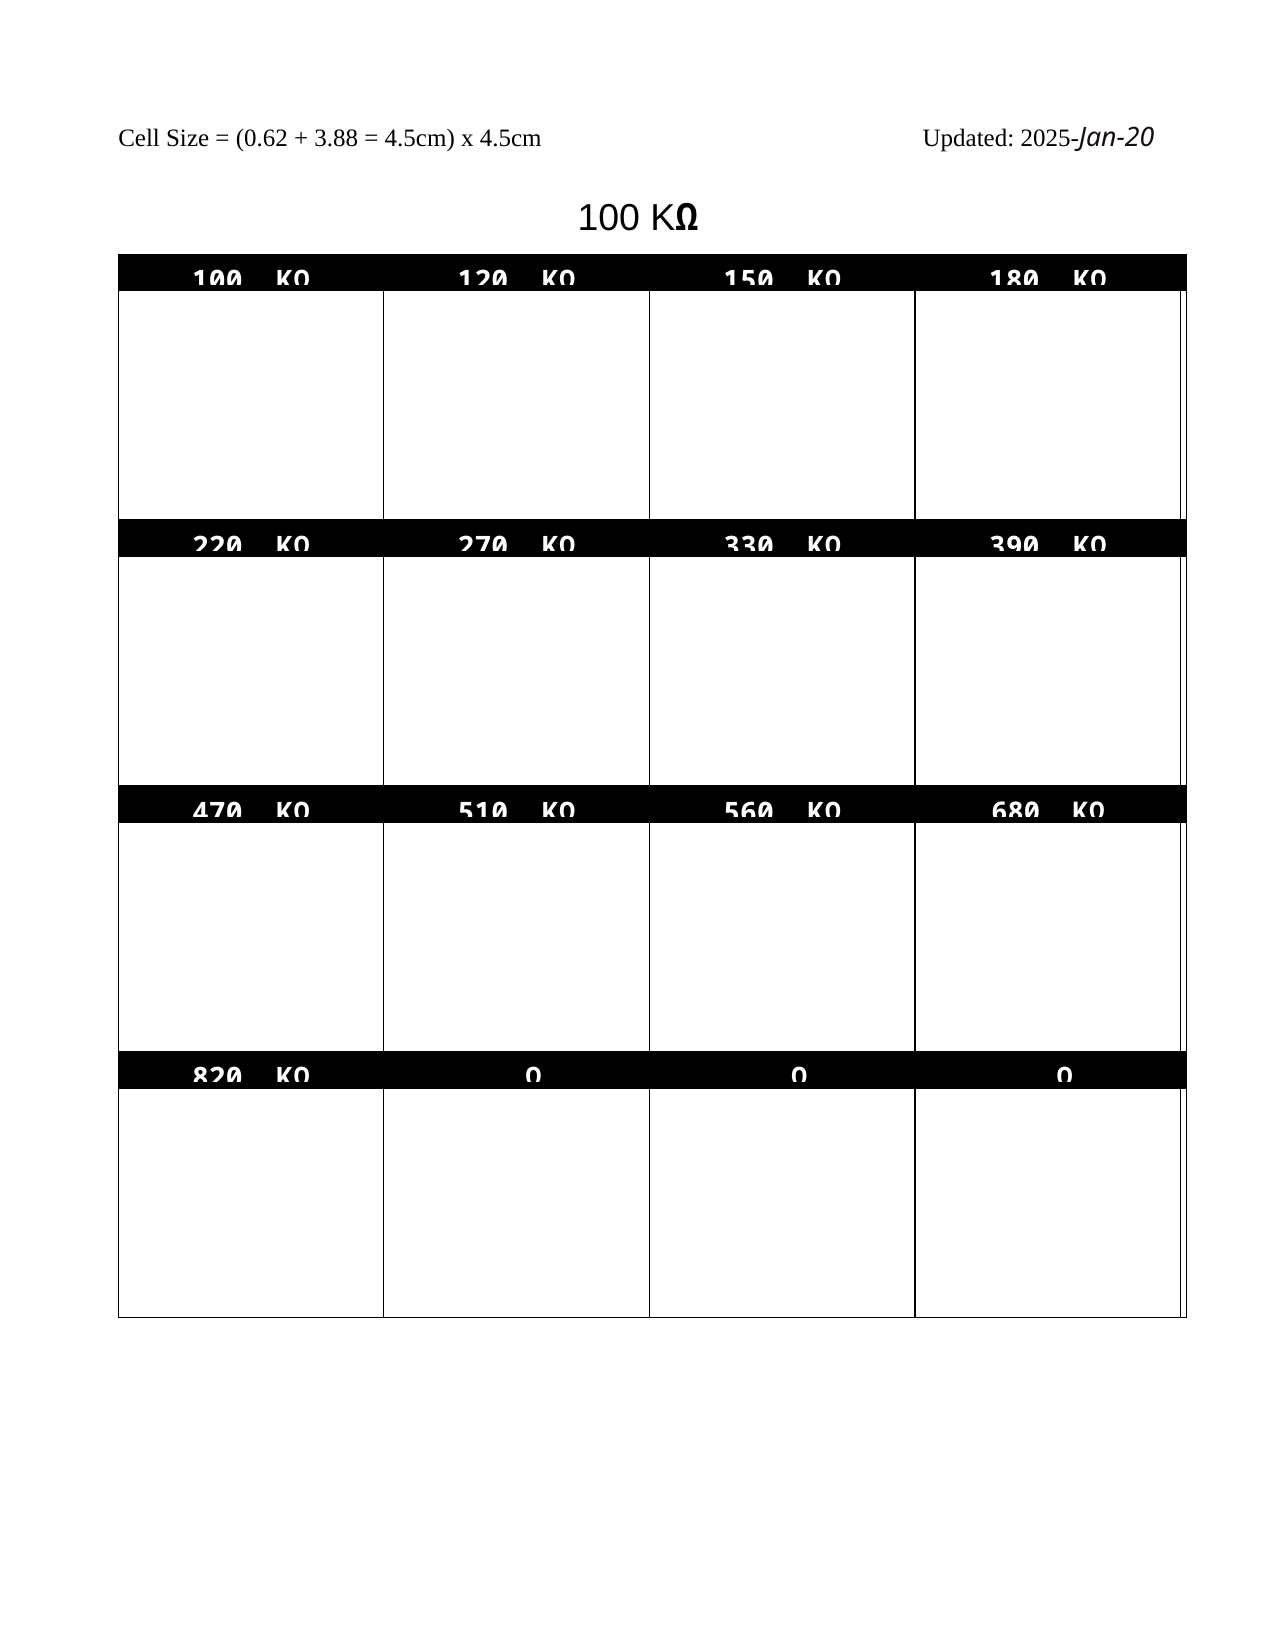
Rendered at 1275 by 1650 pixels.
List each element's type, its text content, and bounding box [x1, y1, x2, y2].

table_cell [384, 557, 649, 785]
table_cell [119, 291, 383, 519]
table_cell 270 KΩ [384, 520, 649, 556]
table_cell Ω [650, 1052, 914, 1088]
table_header 100 KΩ [119, 255, 383, 290]
table_cell [650, 823, 914, 1051]
table_header 120 KΩ [384, 255, 649, 290]
table_header 180 KΩ [916, 255, 1180, 290]
table_header 150 KΩ [650, 255, 914, 290]
table_cell [384, 291, 649, 519]
table_cell 560 KΩ [650, 786, 914, 822]
table_cell [916, 557, 1180, 785]
table_cell 330 KΩ [650, 520, 914, 556]
table_cell [650, 557, 914, 785]
subtitle 100 KΩ [118, 190, 1157, 241]
table_cell [650, 1089, 914, 1317]
table_cell [1181, 291, 1186, 519]
table_cell [1181, 1089, 1186, 1317]
table_cell Ω [384, 1052, 649, 1088]
table_cell 470 KΩ [119, 786, 383, 822]
table_cell [119, 823, 383, 1051]
table_header [1181, 255, 1186, 290]
table_cell [1181, 520, 1186, 556]
table_cell [1181, 1052, 1186, 1088]
table_cell [384, 1089, 649, 1317]
table_cell [384, 823, 649, 1051]
table_cell [650, 291, 914, 519]
table_cell [916, 291, 1180, 519]
table_cell [1181, 786, 1186, 822]
table_cell [119, 1089, 383, 1317]
table_cell [916, 823, 1180, 1051]
table_cell 220 KΩ [119, 520, 383, 556]
table_cell 820 KΩ [119, 1052, 383, 1088]
table_cell Ω [916, 1052, 1180, 1088]
table_cell [1181, 557, 1186, 785]
table_cell 680 KΩ [916, 786, 1180, 822]
table_cell [1181, 823, 1186, 1051]
table_cell [916, 1089, 1180, 1317]
table_cell 390 KΩ [916, 520, 1180, 556]
table_cell [119, 557, 383, 785]
table_cell 510 KΩ [384, 786, 649, 822]
